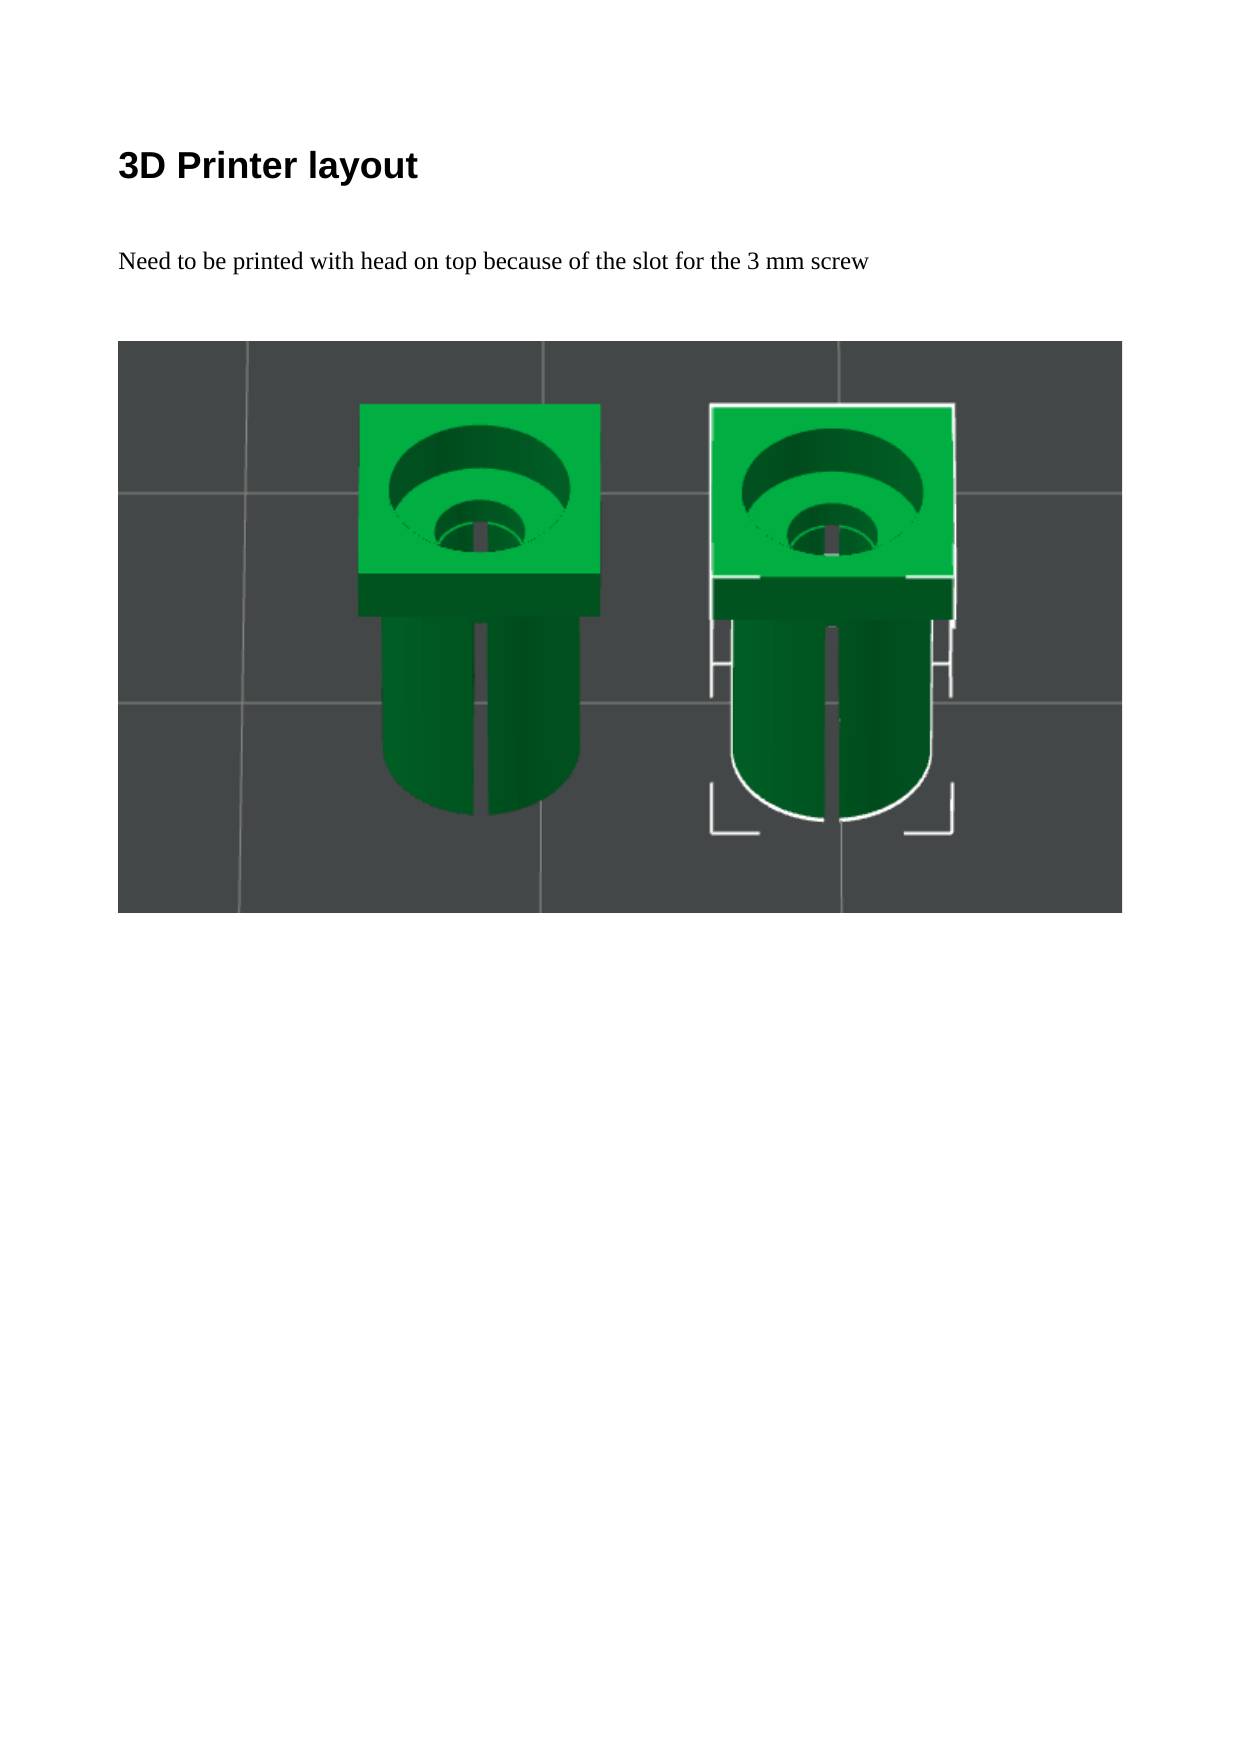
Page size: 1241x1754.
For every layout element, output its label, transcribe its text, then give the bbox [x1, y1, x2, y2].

text Need to be printed with head on top because of the slot for the 3 mm screw [118, 246, 1122, 275]
picture [118, 341, 1123, 913]
subtitle 3D Printer layout [118, 143, 1122, 186]
